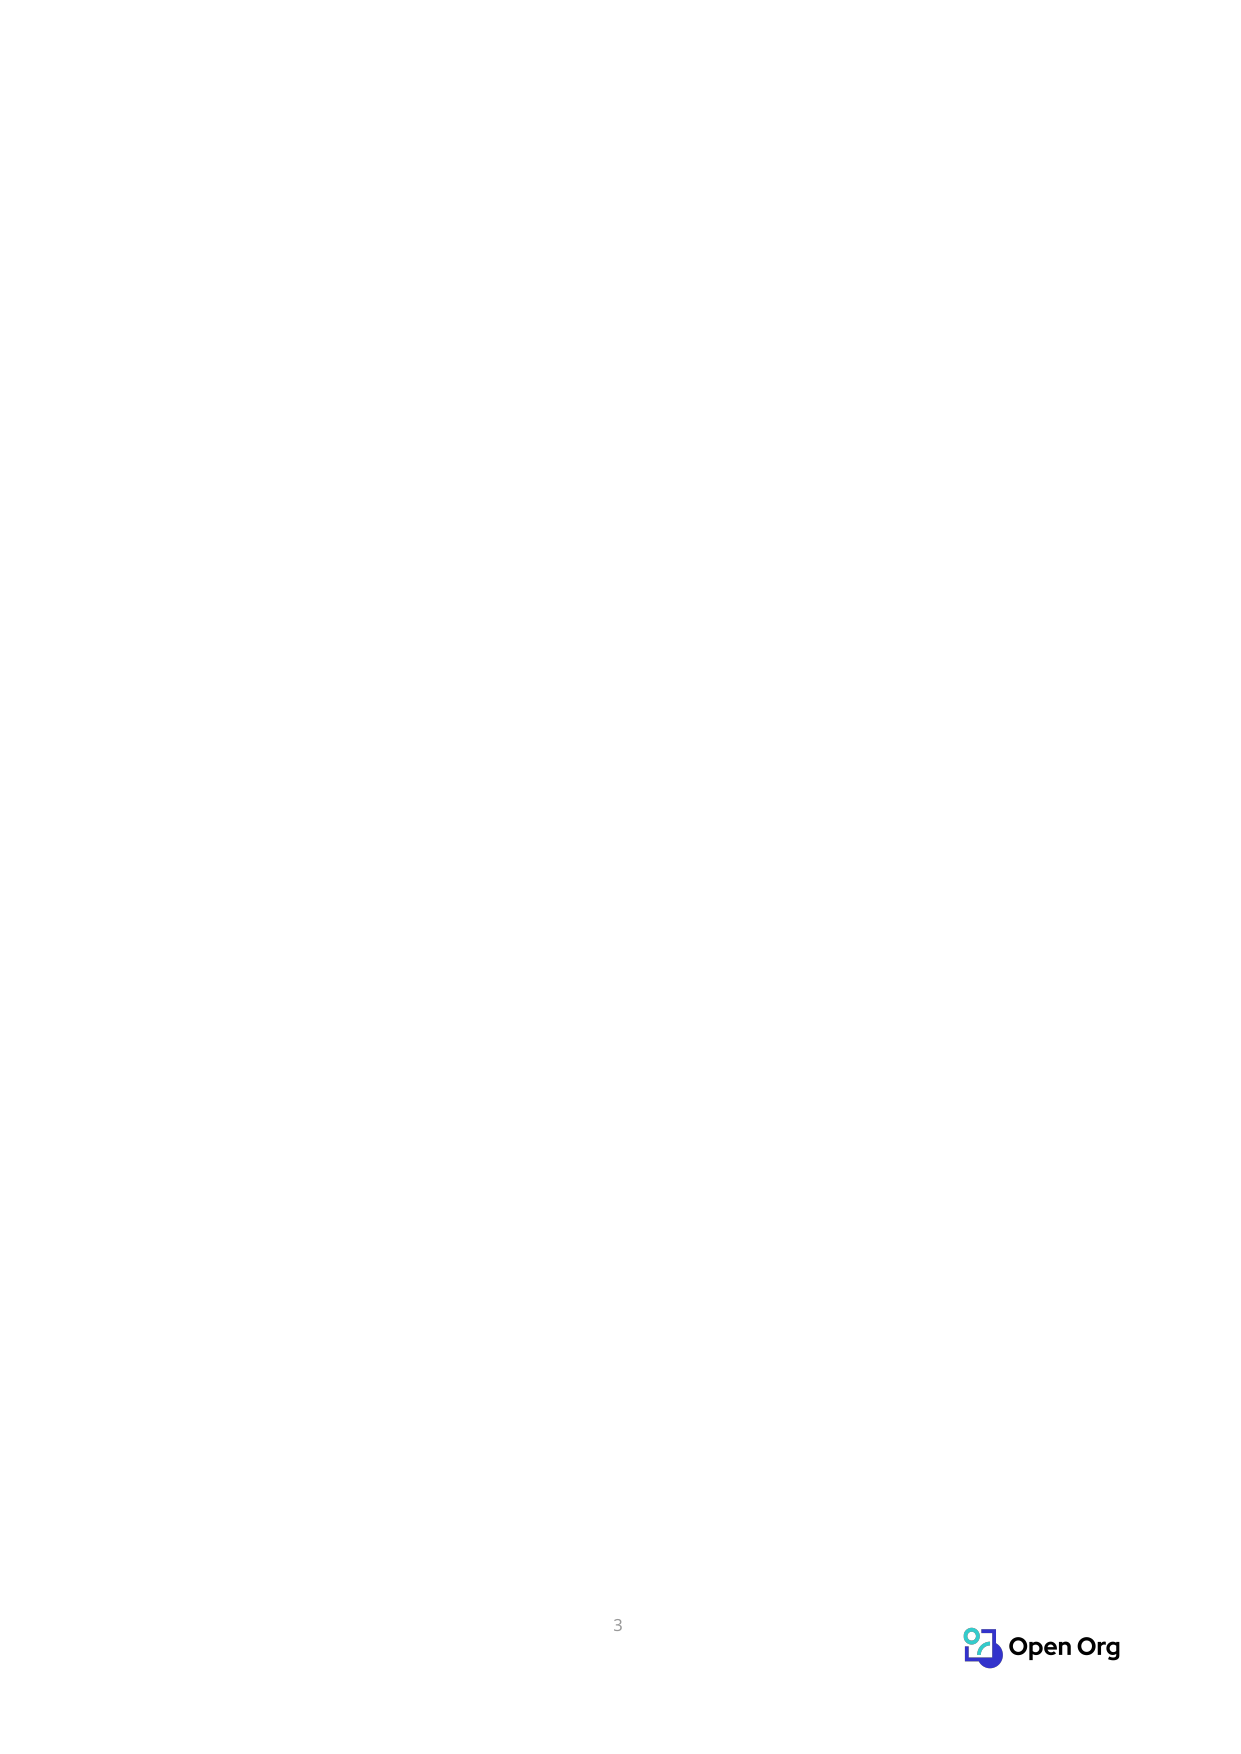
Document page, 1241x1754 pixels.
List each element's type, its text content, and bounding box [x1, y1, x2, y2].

picture [963, 1627, 1120, 1669]
list spaces that elevate their uniqueness. [127, 90, 604, 121]
